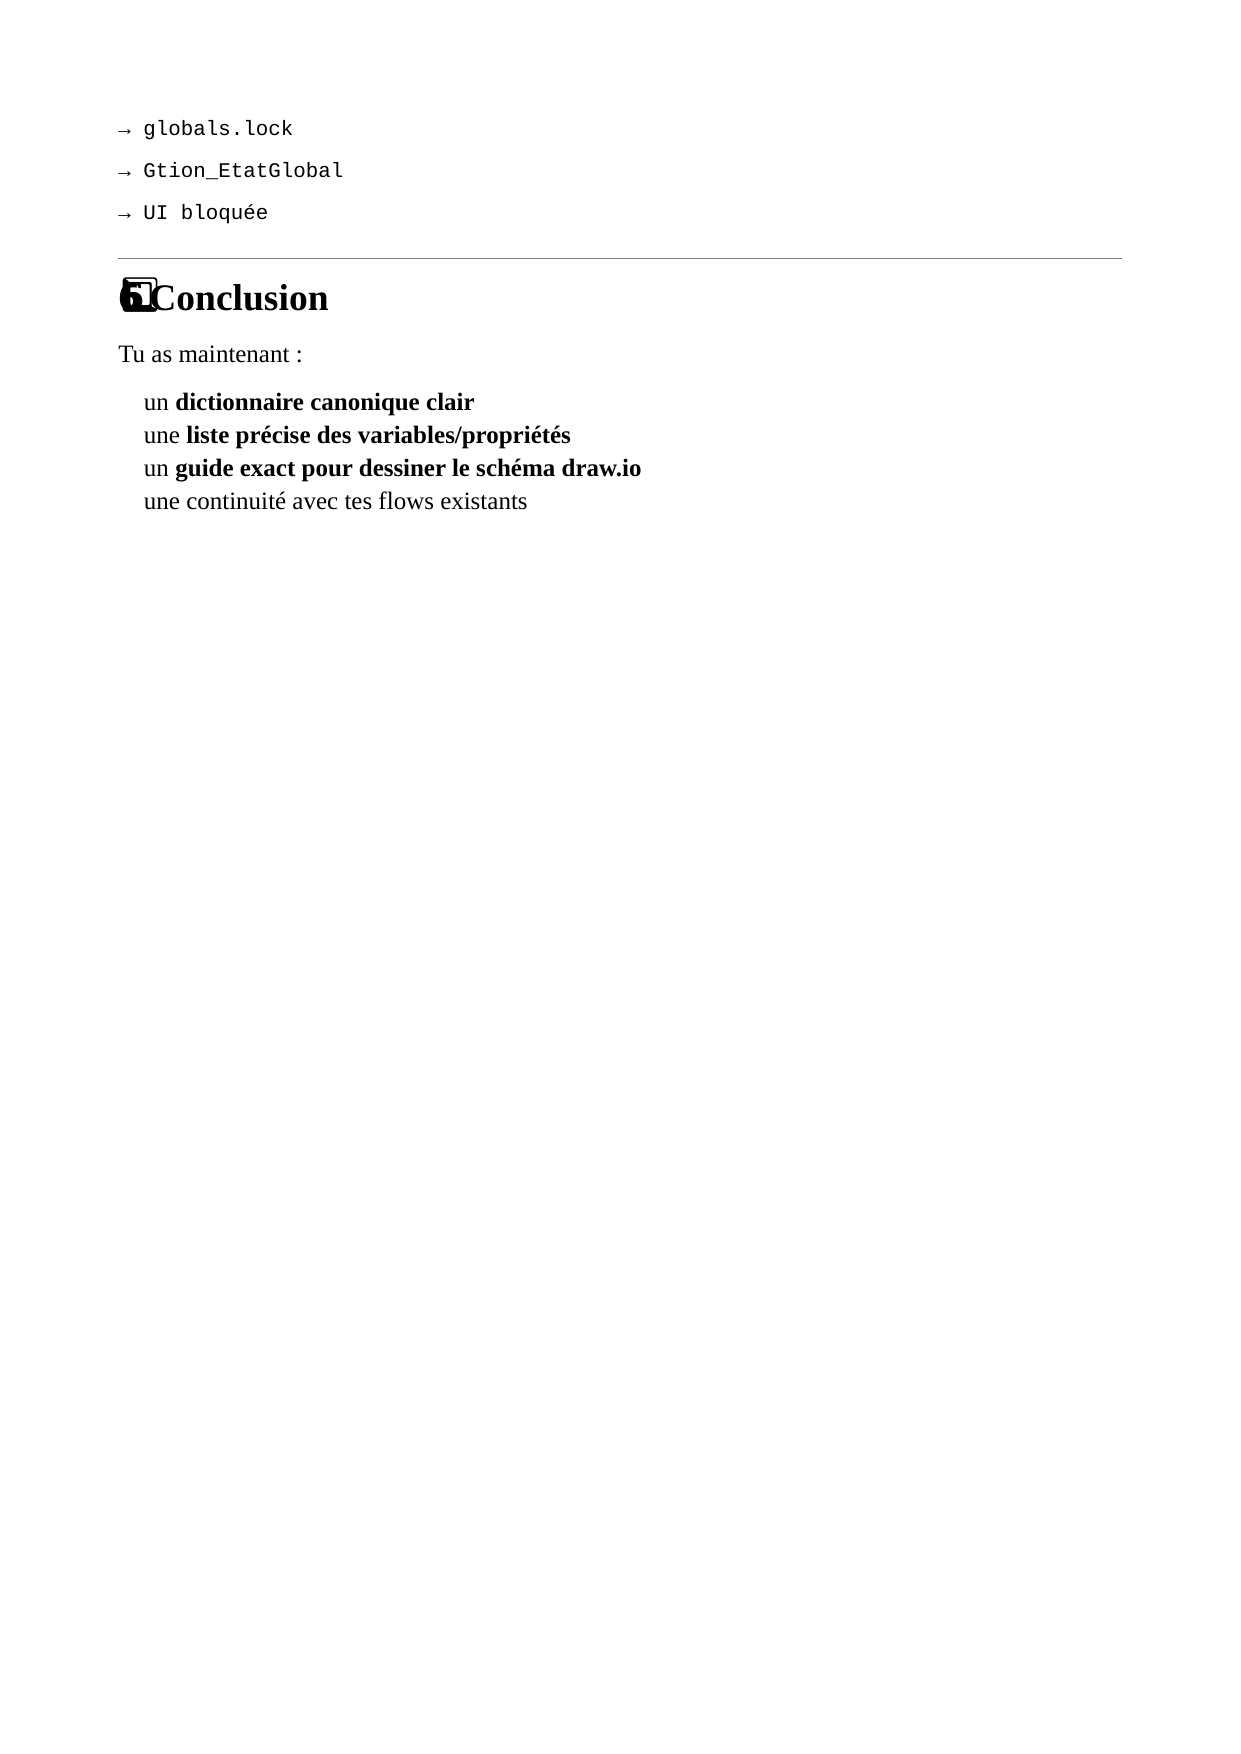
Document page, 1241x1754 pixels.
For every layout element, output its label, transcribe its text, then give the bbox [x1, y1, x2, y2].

text → UI bloquée [118, 202, 1122, 225]
text → globals.lock [118, 118, 1122, 142]
subtitle 6️⃣ Conclusion [118, 275, 1122, 318]
text Tu as maintenant : [118, 339, 1122, 368]
text ✅ un dictionnaire canonique clair ✅ une liste précise des variables/propriétés ✅ un guide exact pour dessiner le schéma draw.io ✅ une continuité avec tes flows existants [118, 387, 1122, 514]
text → Gtion_EtatGlobal [118, 160, 1122, 183]
